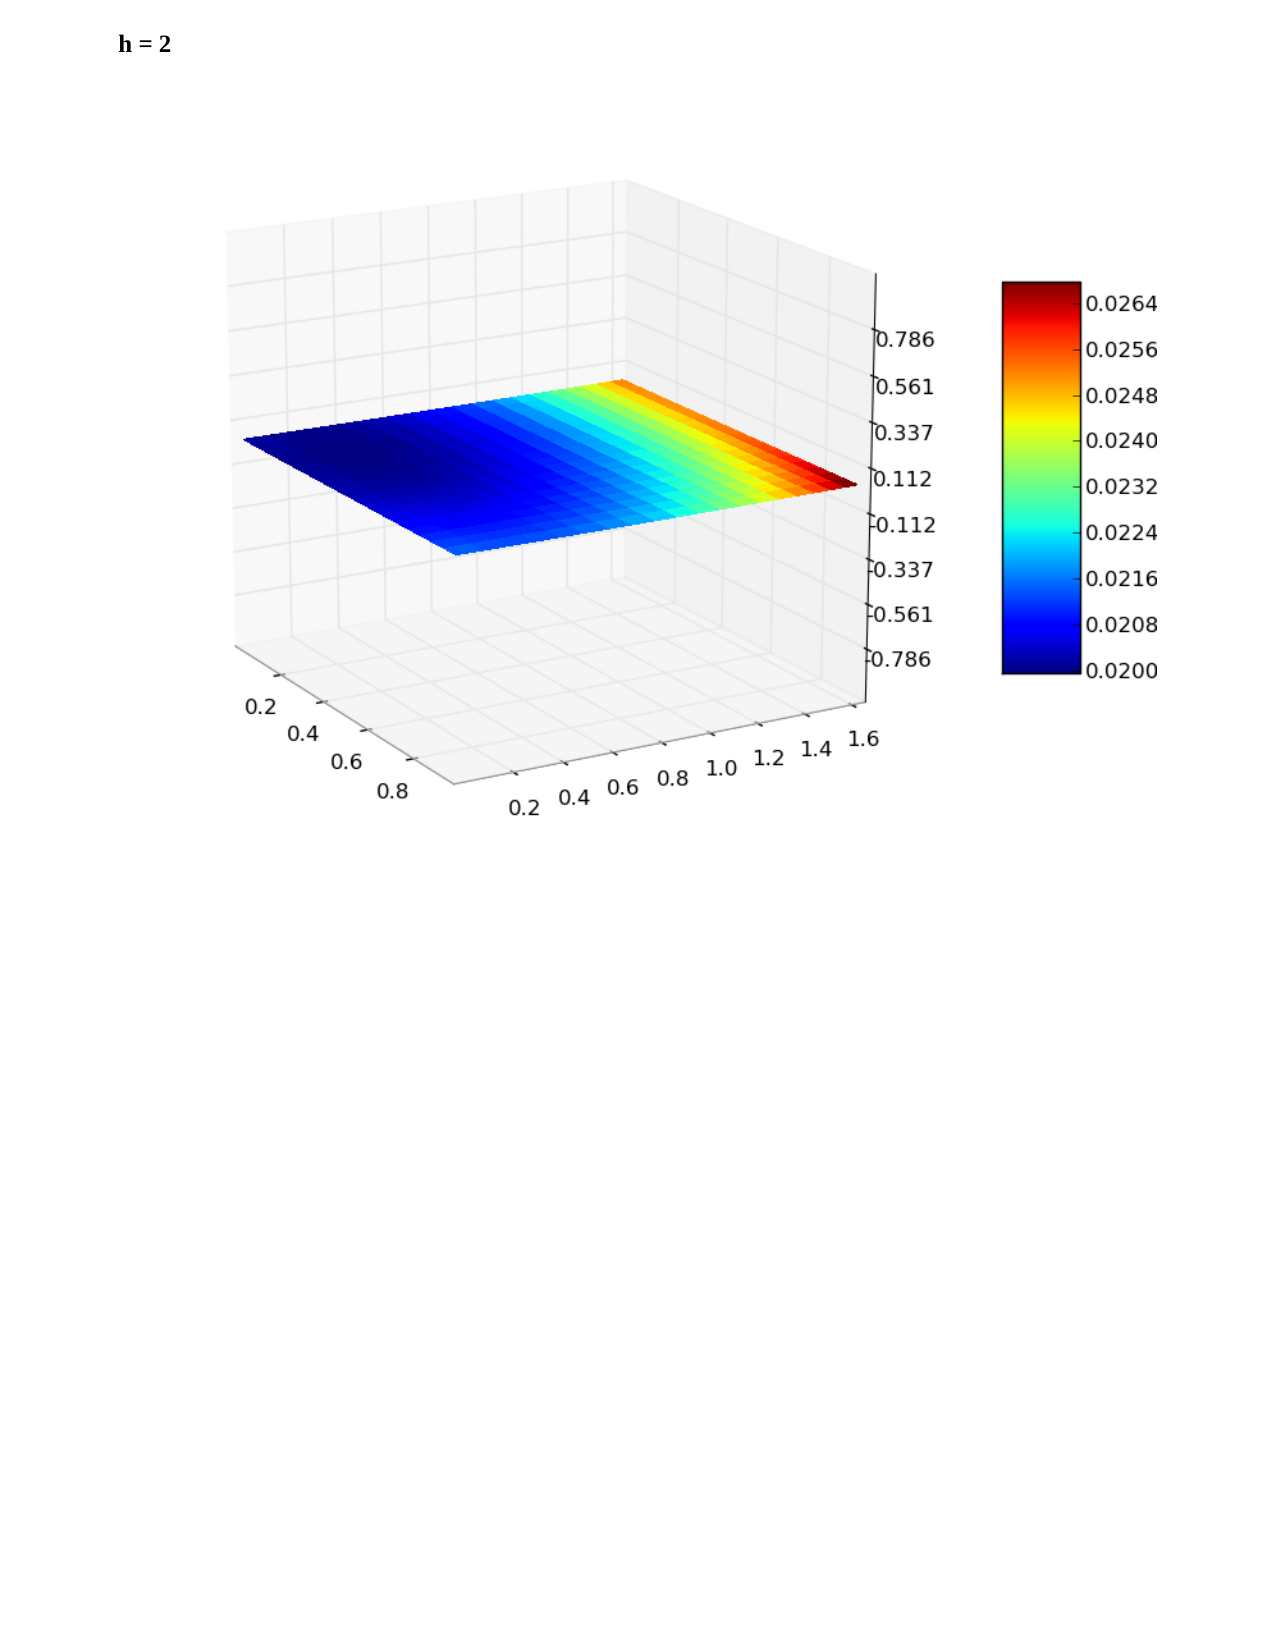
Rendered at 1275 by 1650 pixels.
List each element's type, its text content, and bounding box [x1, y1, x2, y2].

text h = 2 [118, 29, 1157, 57]
picture [118, 86, 1157, 869]
